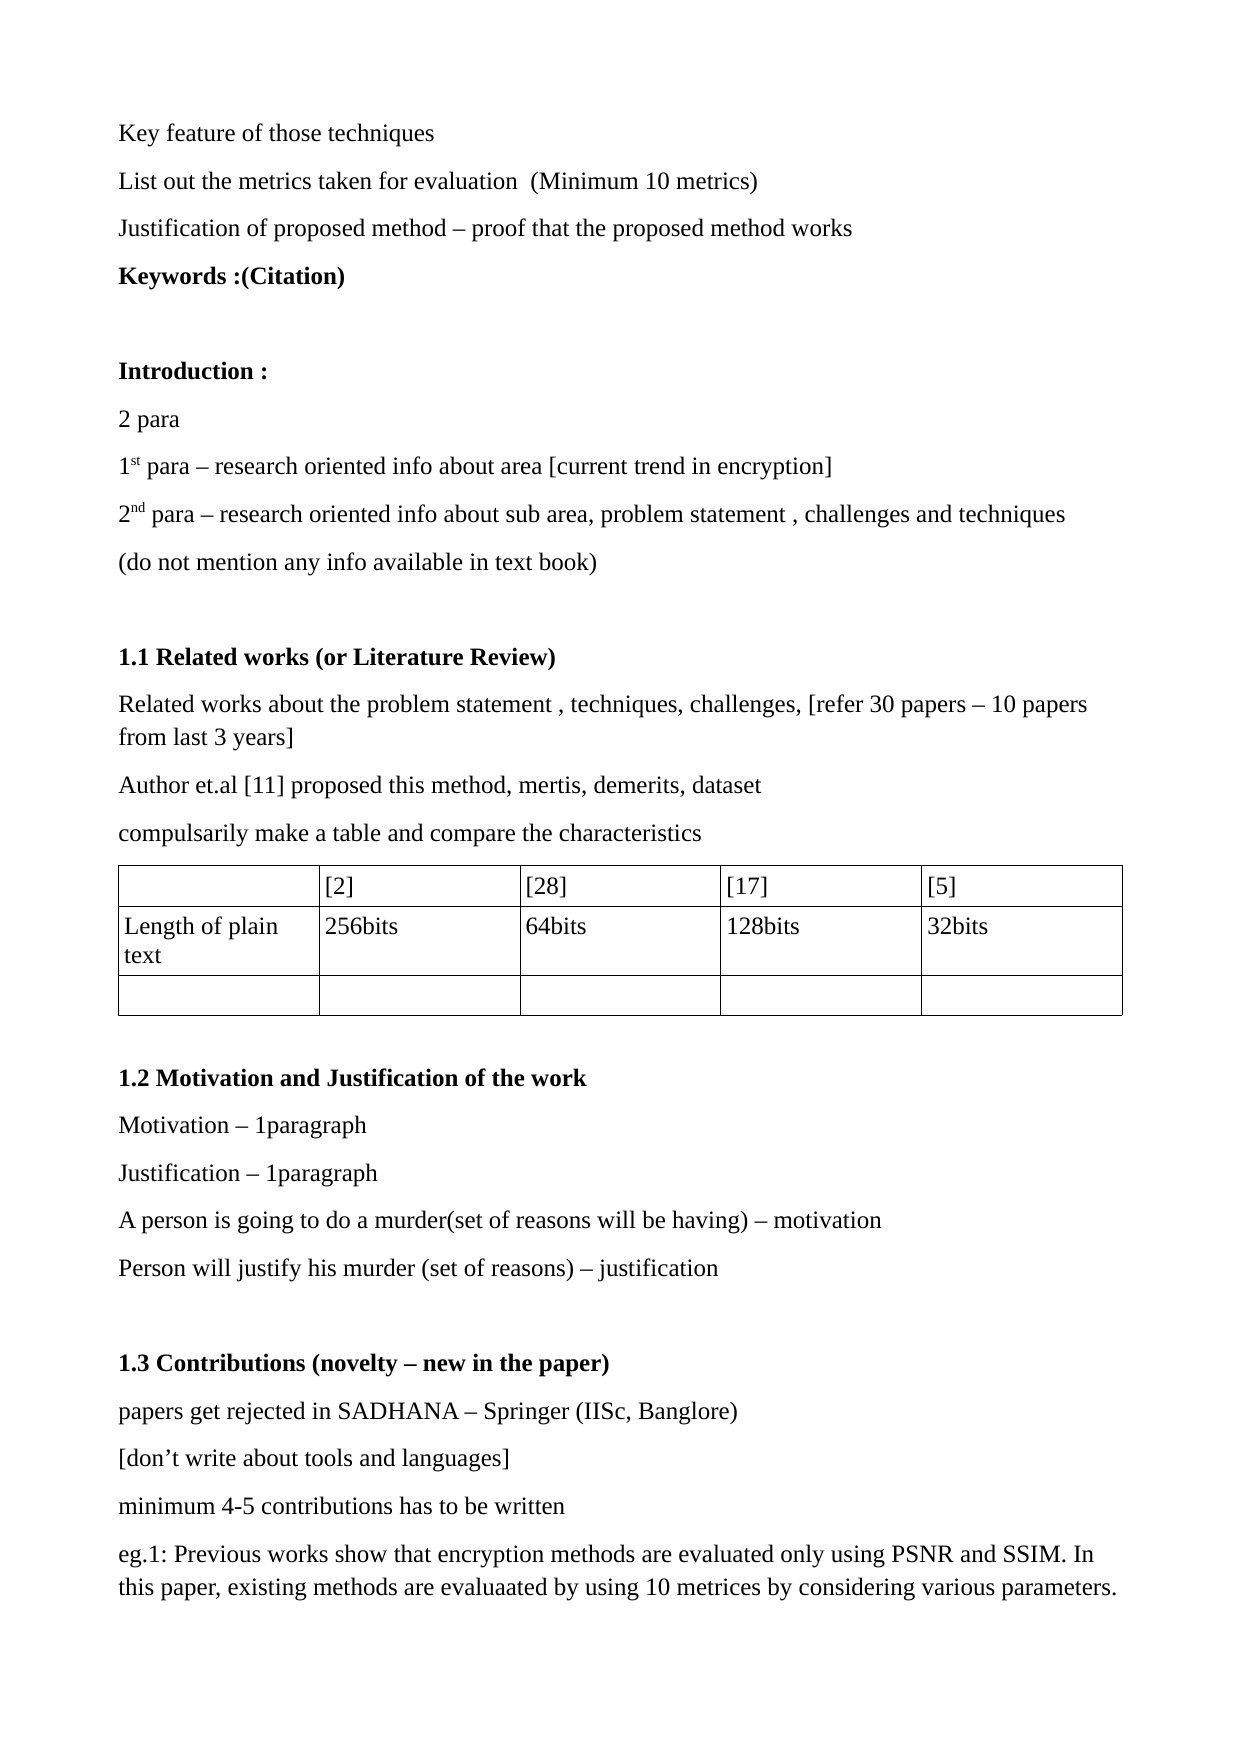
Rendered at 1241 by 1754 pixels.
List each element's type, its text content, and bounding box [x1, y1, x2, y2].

table_cell 128bits [721, 907, 921, 974]
text minimum 4-5 contributions has to be written [118, 1491, 1122, 1520]
table_header [119, 866, 319, 906]
table_cell 32bits [922, 907, 1122, 974]
table_cell [119, 976, 319, 1015]
table_header [17] [721, 866, 921, 906]
text Justification – 1paragraph [118, 1158, 1122, 1187]
text papers get rejected in SADHANA – Springer (IISc, Banglore) [118, 1396, 1122, 1424]
text 2nd para – research oriented info about sub area, problem statement , challenges and techniques [118, 499, 1122, 528]
text Keywords :(Citation) [118, 261, 1122, 290]
text 1.2 Motivation and Justification of the work [118, 1063, 1122, 1091]
text 1.3 Contributions (novelty – new in the paper) [118, 1348, 1122, 1377]
table_cell [721, 976, 921, 1015]
text 2 para [118, 404, 1122, 432]
table_cell [922, 976, 1122, 1015]
text 1st para – research oriented info about area [current trend in encryption] [118, 451, 1122, 480]
text Person will justify his murder (set of reasons) – justification [118, 1253, 1122, 1282]
text (do not mention any info available in text book) [118, 547, 1122, 575]
text 1.1 Related works (or Literature Review) [118, 642, 1122, 671]
table_header [5] [922, 866, 1122, 906]
text compulsarily make a table and compare the characteristics [118, 818, 1122, 846]
table_cell 256bits [320, 907, 520, 974]
table_cell 64bits [521, 907, 720, 974]
text eg.1: Previous works show that encryption methods are evaluated only using PSNR and SSIM. In this paper, existing methods are evaluaated by using 10 metrices by considering various parameters. [118, 1539, 1122, 1600]
text List out the metrics taken for evaluation (Minimum 10 metrics) [118, 166, 1122, 194]
table_cell Length of plain text [119, 907, 319, 974]
table_header [2] [320, 866, 520, 906]
table_header [28] [521, 866, 720, 906]
table_cell [320, 976, 520, 1015]
text Justification of proposed method – proof that the proposed method works [118, 213, 1122, 242]
text Author et.al [11] proposed this method, mertis, demerits, dataset [118, 770, 1122, 799]
text A person is going to do a murder(set of reasons will be having) – motivation [118, 1205, 1122, 1234]
text Motivation – 1paragraph [118, 1110, 1122, 1139]
text Introduction : [118, 356, 1122, 385]
table_cell [521, 976, 720, 1015]
text [don’t write about tools and languages] [118, 1443, 1122, 1472]
text Related works about the problem statement , techniques, challenges, [refer 30 papers – 10 papers from last 3 years] [118, 689, 1122, 751]
text Key feature of those techniques [118, 118, 1122, 147]
